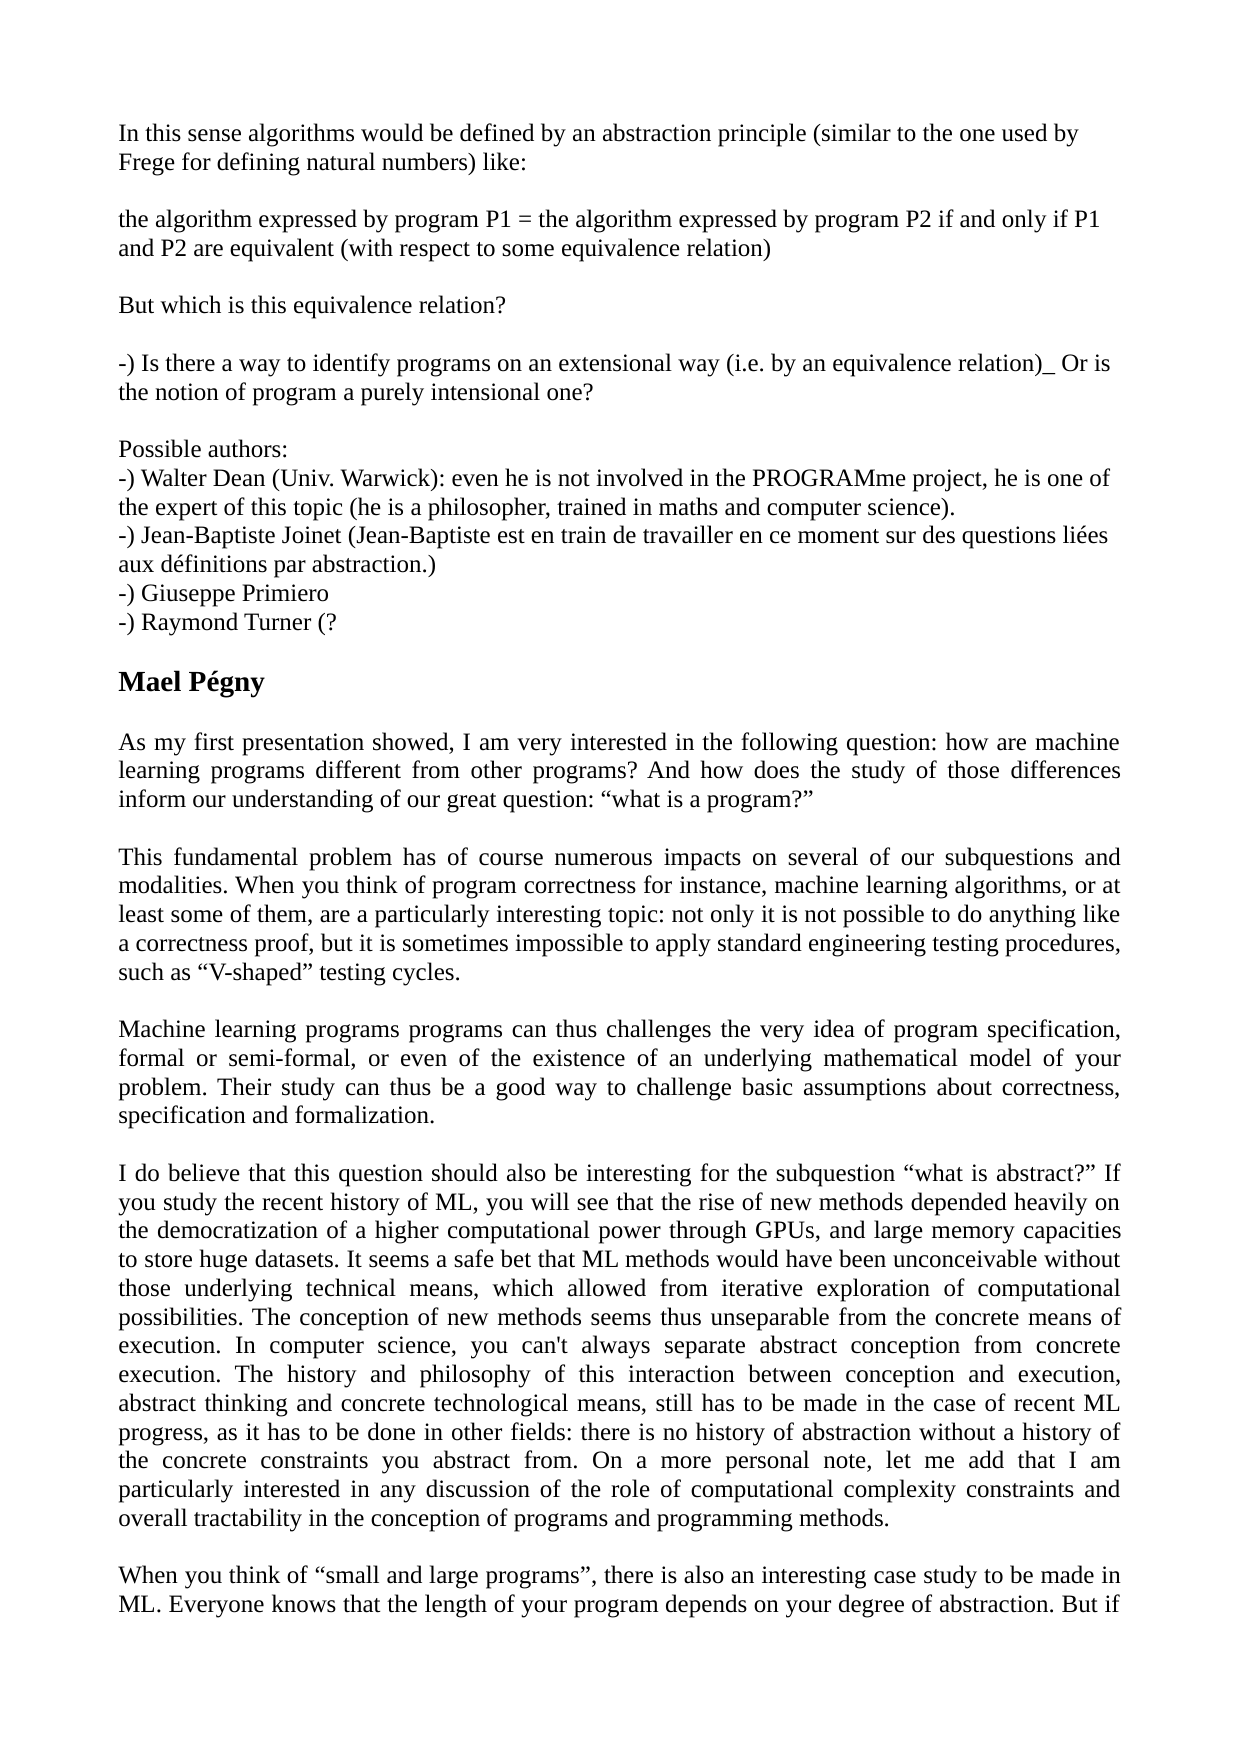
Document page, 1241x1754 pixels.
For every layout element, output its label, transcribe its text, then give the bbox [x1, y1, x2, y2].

text When you think of “small and large programs”, there is also an interesting case study to be made in ML. Everyone knows that the length of your program depends on your degree of abstraction. But if [118, 1560, 1122, 1618]
text Mael Pégny [118, 664, 1122, 698]
text As my first presentation showed, I am very interested in the following question: how are machine learning programs different from other programs? And how does the study of those differences inform our understanding of our great question: “what is a program?” [118, 727, 1122, 813]
text But which is this equivalence relation? [118, 291, 1122, 319]
text -) Raymond Turner (? [118, 607, 1122, 636]
text -) Jean-Baptiste Joinet (Jean-Baptiste est en train de travailler en ce moment sur des questions liées aux définitions par abstraction.) [118, 521, 1122, 578]
text Machine learning programs programs can thus challenges the very idea of program specification, formal or semi-formal, or even of the existence of an underlying mathematical model of your problem. Their study can thus be a good way to challenge basic assumptions about correctness, specification and formalization. [118, 1014, 1122, 1129]
text I do believe that this question should also be interesting for the subquestion “what is abstract?” If you study the recent history of ML, you will see that the rise of new methods depended heavily on the democratization of a higher computational power through GPUs, and large memory capacities to store huge datasets. It seems a safe bet that ML methods would have been unconceivable without those underlying technical means, which allowed from iterative exploration of computational possibilities. The conception of new methods seems thus unseparable from the concrete means of execution. In computer science, you can't always separate abstract conception from concrete execution. The history and philosophy of this interaction between conception and execution, abstract thinking and concrete technological means, still has to be made in the case of recent ML progress, as it has to be done in other fields: there is no history of abstraction without a history of the concrete constraints you abstract from. On a more personal note, let me add that I am particularly interested in any discussion of the role of computational complexity constraints and overall tractability in the conception of programs and programming methods. [118, 1158, 1122, 1532]
text This fundamental problem has of course numerous impacts on several of our subquestions and modalities. When you think of program correctness for instance, machine learning algorithms, or at least some of them, are a particularly interesting topic: not only it is not possible to do anything like a correctness proof, but it is sometimes impossible to apply standard engineering testing procedures, such as “V-shaped” testing cycles. [118, 842, 1122, 985]
text -) Giuseppe Primiero [118, 578, 1122, 607]
text Possible authors: [118, 434, 1122, 463]
text -) Is there a way to identify programs on an extensional way (i.e. by an equivalence relation)_ Or is the notion of program a purely intensional one? [118, 348, 1122, 406]
text the algorithm expressed by program P1 = the algorithm expressed by program P2 if and only if P1 and P2 are equivalent (with respect to some equivalence relation) [118, 204, 1122, 262]
text In this sense algorithms would be defined by an abstraction principle (similar to the one used by Frege for defining natural numbers) like: [118, 118, 1122, 176]
text -) Walter Dean (Univ. Warwick): even he is not involved in the PROGRAMme project, he is one of the expert of this topic (he is a philosopher, trained in maths and computer science). [118, 463, 1122, 521]
